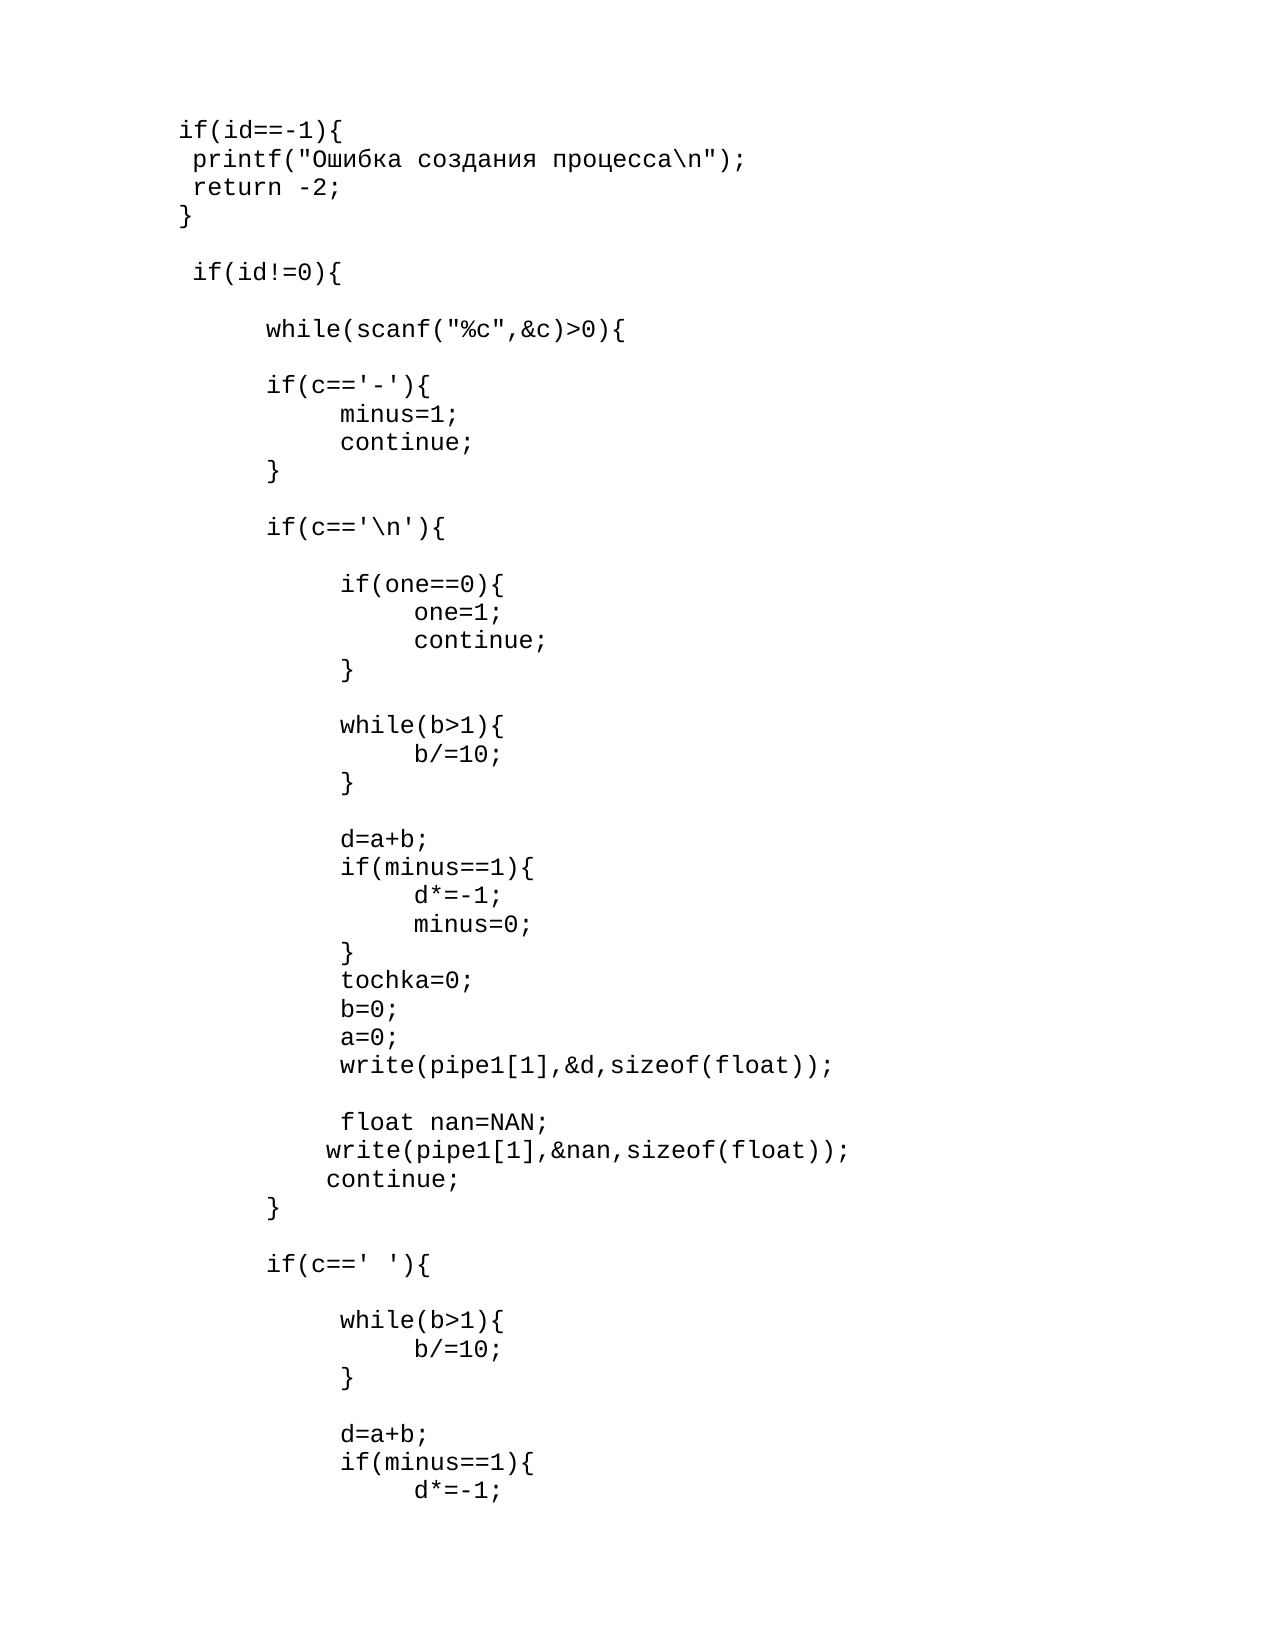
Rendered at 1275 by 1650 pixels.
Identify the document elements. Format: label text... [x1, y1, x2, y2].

text while(scanf("%c",&c)>0){ [118, 316, 1157, 345]
text while(b>1){ [118, 713, 1157, 741]
text } [118, 940, 1157, 968]
text tochka=0; [118, 968, 1157, 996]
text write(pipe1[1],&d,sizeof(float)); [118, 1053, 1157, 1081]
text d=a+b; [118, 1421, 1157, 1450]
text b=0; [118, 996, 1157, 1025]
text one=1; [118, 600, 1157, 628]
text d*=-1; [118, 883, 1157, 911]
text minus=0; [118, 911, 1157, 940]
text if(id==-1){ [118, 118, 1157, 146]
text a=0; [118, 1025, 1157, 1053]
text if(minus==1){ [118, 1450, 1157, 1478]
text if(c=='-'){ [118, 373, 1157, 401]
text return -2; [118, 175, 1157, 203]
text while(b>1){ [118, 1308, 1157, 1336]
text } [118, 203, 1157, 231]
text continue; [118, 1166, 1157, 1195]
text write(pipe1[1],&nan,sizeof(float)); [118, 1138, 1157, 1166]
text if(c=='\n'){ [118, 515, 1157, 543]
text } [118, 770, 1157, 798]
text printf("Ошибка создания процессa\n"); [118, 146, 1157, 175]
text continue; [118, 628, 1157, 656]
text float nan=NAN; [118, 1110, 1157, 1138]
text b/=10; [118, 741, 1157, 770]
text if(id!=0){ [118, 260, 1157, 288]
text } [118, 656, 1157, 685]
text } [118, 458, 1157, 486]
text if(c==' '){ [118, 1251, 1157, 1280]
text d*=-1; [118, 1478, 1157, 1506]
text b/=10; [118, 1336, 1157, 1365]
text if(minus==1){ [118, 855, 1157, 883]
text d=a+b; [118, 826, 1157, 855]
text } [118, 1195, 1157, 1223]
text } [118, 1365, 1157, 1393]
text minus=1; [118, 401, 1157, 430]
text if(one==0){ [118, 571, 1157, 600]
text continue; [118, 430, 1157, 458]
